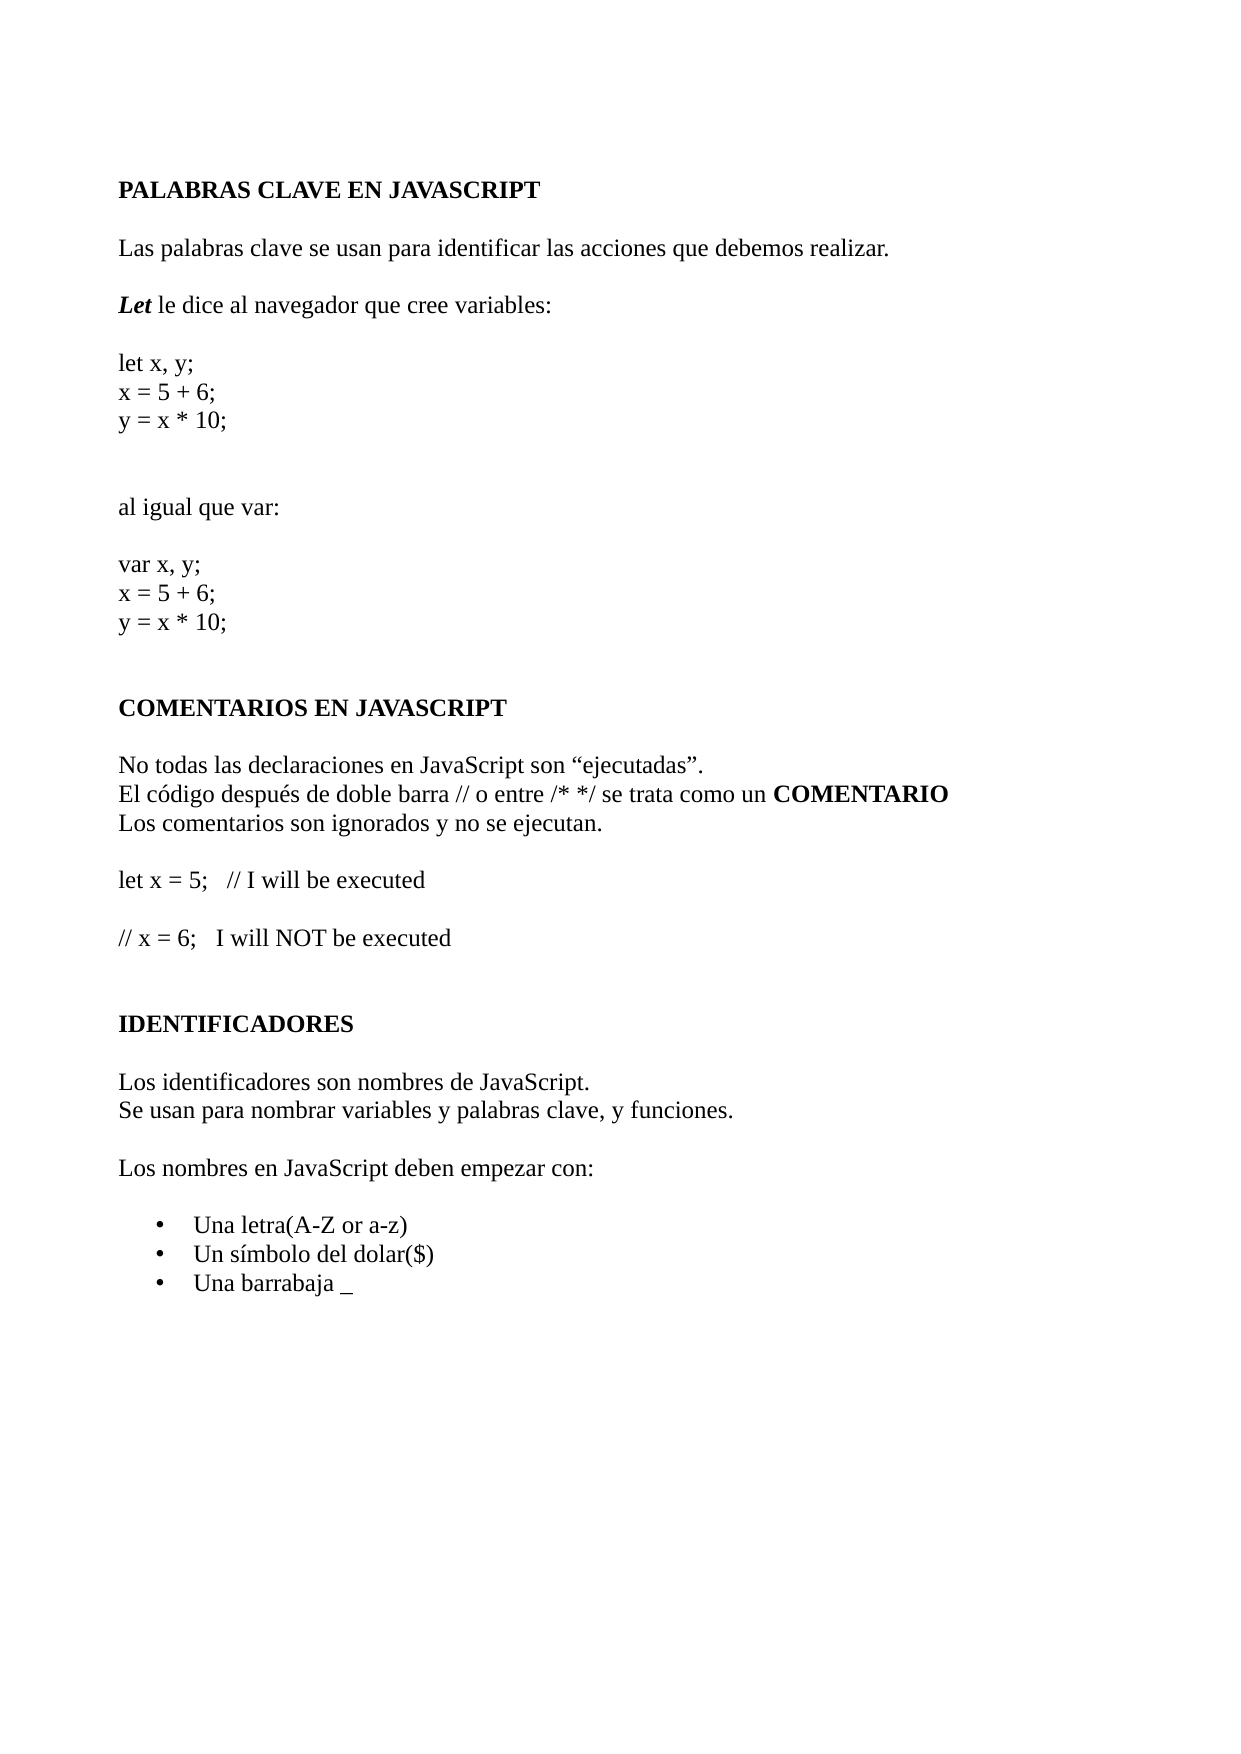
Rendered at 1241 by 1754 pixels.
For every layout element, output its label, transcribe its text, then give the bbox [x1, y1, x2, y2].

list Una barrabaja _ [156, 1268, 1122, 1297]
text IDENTIFICADORES [118, 1009, 1122, 1038]
text COMENTARIOS EN JAVASCRIPT [118, 693, 1122, 722]
text Los identificadores son nombres de JavaScript. Se usan para nombrar variables y palabras clave, y funciones. [118, 1067, 1122, 1124]
text let x, y; x = 5 + 6; y = x * 10; [118, 348, 1122, 434]
text El código después de doble barra // o entre /* */ se trata como un COMENTARIO [118, 779, 1122, 808]
list Una letra(A-Z or a-z) [156, 1211, 1122, 1239]
text al igual que var: [118, 492, 1122, 521]
text let x = 5; // I will be executed // x = 6; I will NOT be executed [118, 866, 1122, 952]
text Los nombres en JavaScript deben empezar con: [118, 1153, 1122, 1182]
list Un símbolo del dolar($) [156, 1239, 1122, 1268]
text Let le dice al navegador que cree variables: [118, 291, 1122, 319]
text Las palabras clave se usan para identificar las acciones que debemos realizar. [118, 233, 1122, 262]
text Los comentarios son ignorados y no se ejecutan. [118, 808, 1122, 837]
text var x, y; x = 5 + 6; y = x * 10; [118, 549, 1122, 636]
text No todas las declaraciones en JavaScript son “ejecutadas”. [118, 751, 1122, 779]
text PALABRAS CLAVE EN JAVASCRIPT [118, 176, 1122, 204]
